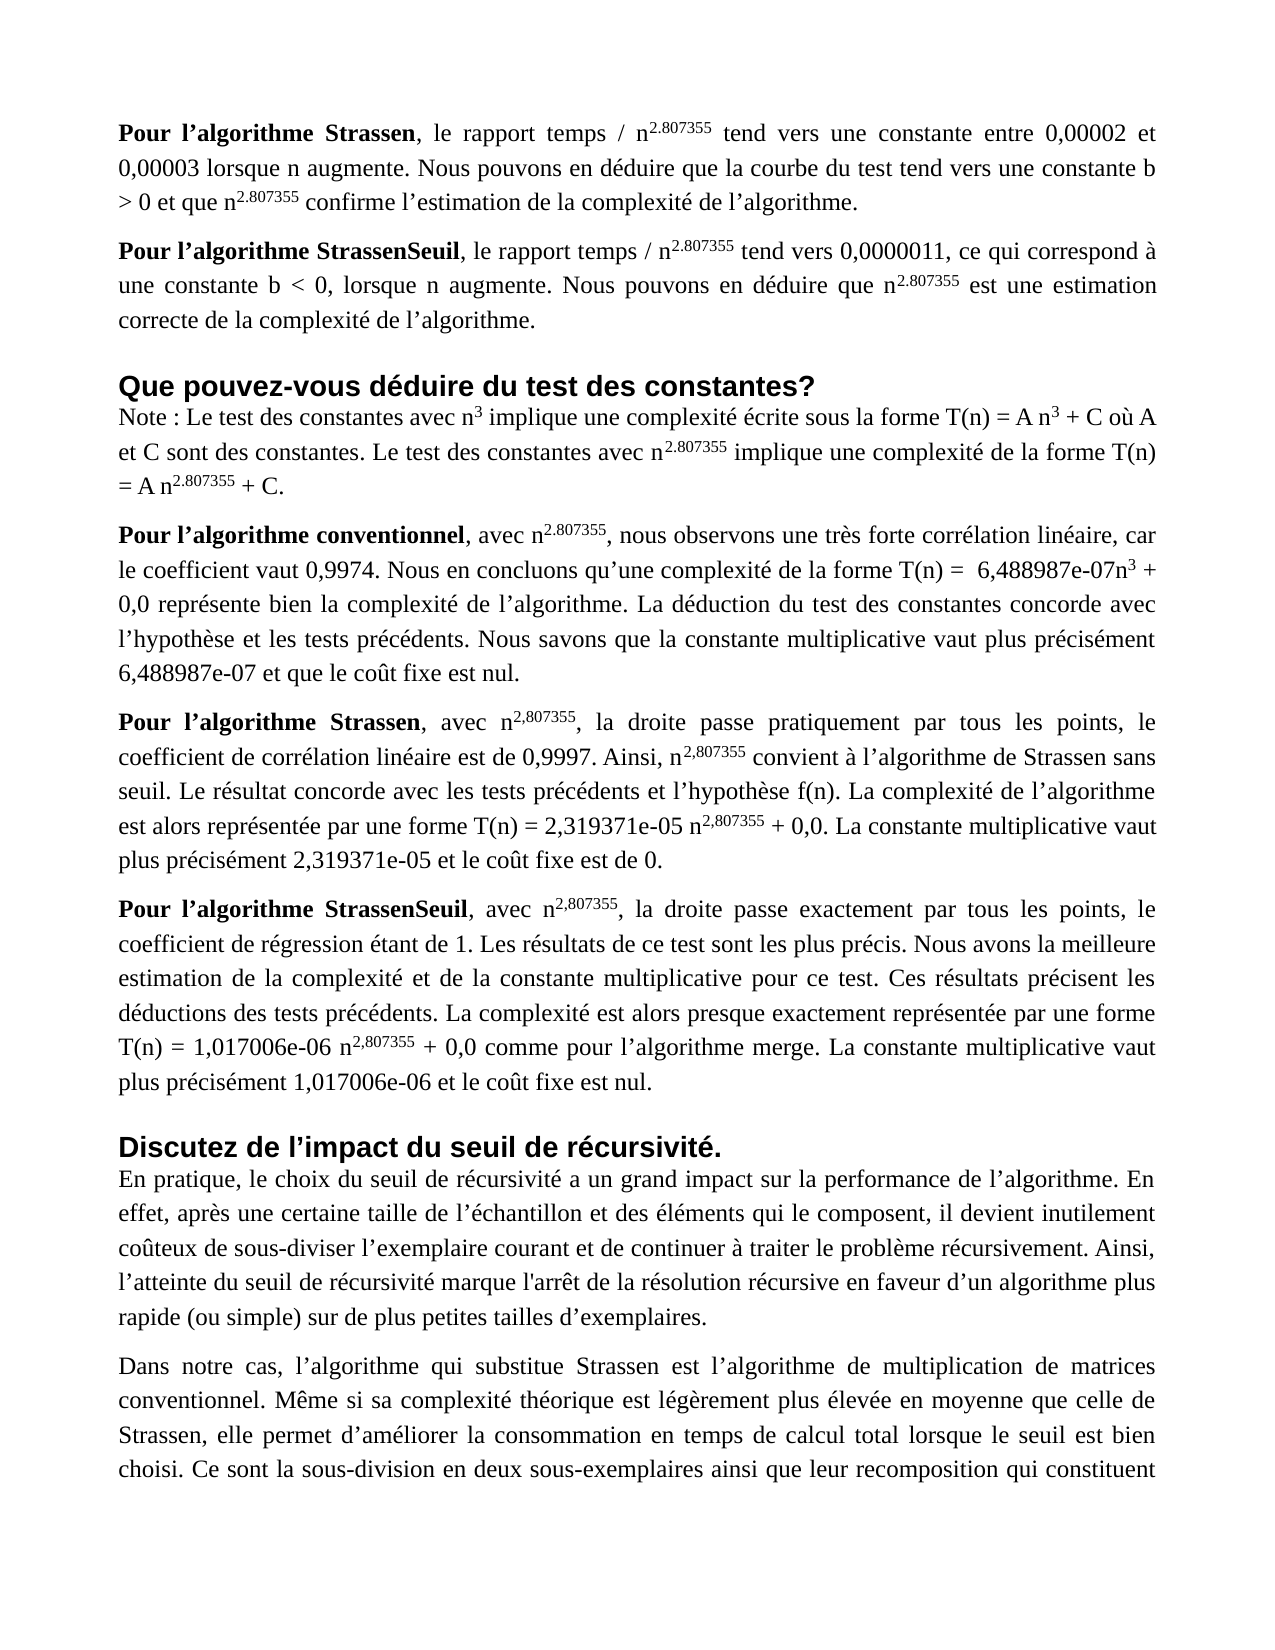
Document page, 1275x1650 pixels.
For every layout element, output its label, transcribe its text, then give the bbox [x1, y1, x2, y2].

text Pour l’algorithme Strassen, avec n2,807355, la droite passe pratiquement par tous les points, le coefficient de corrélation linéaire est de 0,9997. Ainsi, n2,807355 convient à l’algorithme de Strassen sans seuil. Le résultat concorde avec les tests précédents et l’hypothèse f(n). La complexité de l’algorithme est alors représentée par une forme T(n) = 2,319371e-05 n2,807355 + 0,0. La constante multiplicative vaut plus précisément 2,319371e-05 et le coût fixe est de 0. [118, 707, 1157, 874]
text En pratique, le choix du seuil de récursivité a un grand impact sur la performance de l’algorithme. En effet, après une certaine taille de l’échantillon et des éléments qui le composent, il devient inutilement coûteux de sous-diviser l’exemplaire courant et de continuer à traiter le problème récursivement. Ainsi, l’atteinte du seuil de récursivité marque l'arrêt de la résolution récursive en faveur d’un algorithme plus rapide (ou simple) sur de plus petites tailles d’exemplaires. [118, 1164, 1157, 1331]
subtitle Discutez de l’impact du seuil de récursivité. [118, 1130, 1157, 1164]
text Pour l’algorithme conventionnel, avec n2.807355, nous observons une très forte corrélation linéaire, car le coefficient vaut 0,9974. Nous en concluons qu’une complexité de la forme T(n) = 6,488987e-07n3 + 0,0 représente bien la complexité de l’algorithme. La déduction du test des constantes concorde avec l’hypothèse et les tests précédents. Nous savons que la constante multiplicative vaut plus précisément 6,488987e-07 et que le coût fixe est nul. [118, 520, 1157, 687]
text Note : Le test des constantes avec n3 implique une complexité écrite sous la forme T(n) = A n3 + C où A et C sont des constantes. Le test des constantes avec n2.807355 implique une complexité de la forme T(n) = A n2.807355 + C. [118, 402, 1157, 500]
text Pour l’algorithme StrassenSeuil, le rapport temps / n2.807355 tend vers 0,0000011, ce qui correspond à une constante b < 0, lorsque n augmente. Nous pouvons en déduire que n2.807355 est une estimation correcte de la complexité de l’algorithme. [118, 236, 1157, 334]
subtitle Que pouvez-vous déduire du test des constantes? [118, 369, 1157, 402]
text Pour l’algorithme StrassenSeuil, avec n2,807355, la droite passe exactement par tous les points, le coefficient de régression étant de 1. Les résultats de ce test sont les plus précis. Nous avons la meilleure estimation de la complexité et de la constante multiplicative pour ce test. Ces résultats précisent les déductions des tests précédents. La complexité est alors presque exactement représentée par une forme T(n) = 1,017006e-06 n2,807355 + 0,0 comme pour l’algorithme merge. La constante multiplicative vaut plus précisément 1,017006e-06 et le coût fixe est nul. [118, 894, 1157, 1095]
text Dans notre cas, l’algorithme qui substitue Strassen est l’algorithme de multiplication de matrices conventionnel. Même si sa complexité théorique est légèrement plus élevée en moyenne que celle de Strassen, elle permet d’améliorer la consommation en temps de calcul total lorsque le seuil est bien choisi. Ce sont la sous-division en deux sous-exemplaires ainsi que leur recomposition qui constituent [118, 1351, 1157, 1483]
text Pour l’algorithme Strassen, le rapport temps / n2.807355 tend vers une constante entre 0,00002 et 0,00003 lorsque n augmente. Nous pouvons en déduire que la courbe du test tend vers une constante b > 0 et que n2.807355 confirme l’estimation de la complexité de l’algorithme. [118, 118, 1157, 216]
